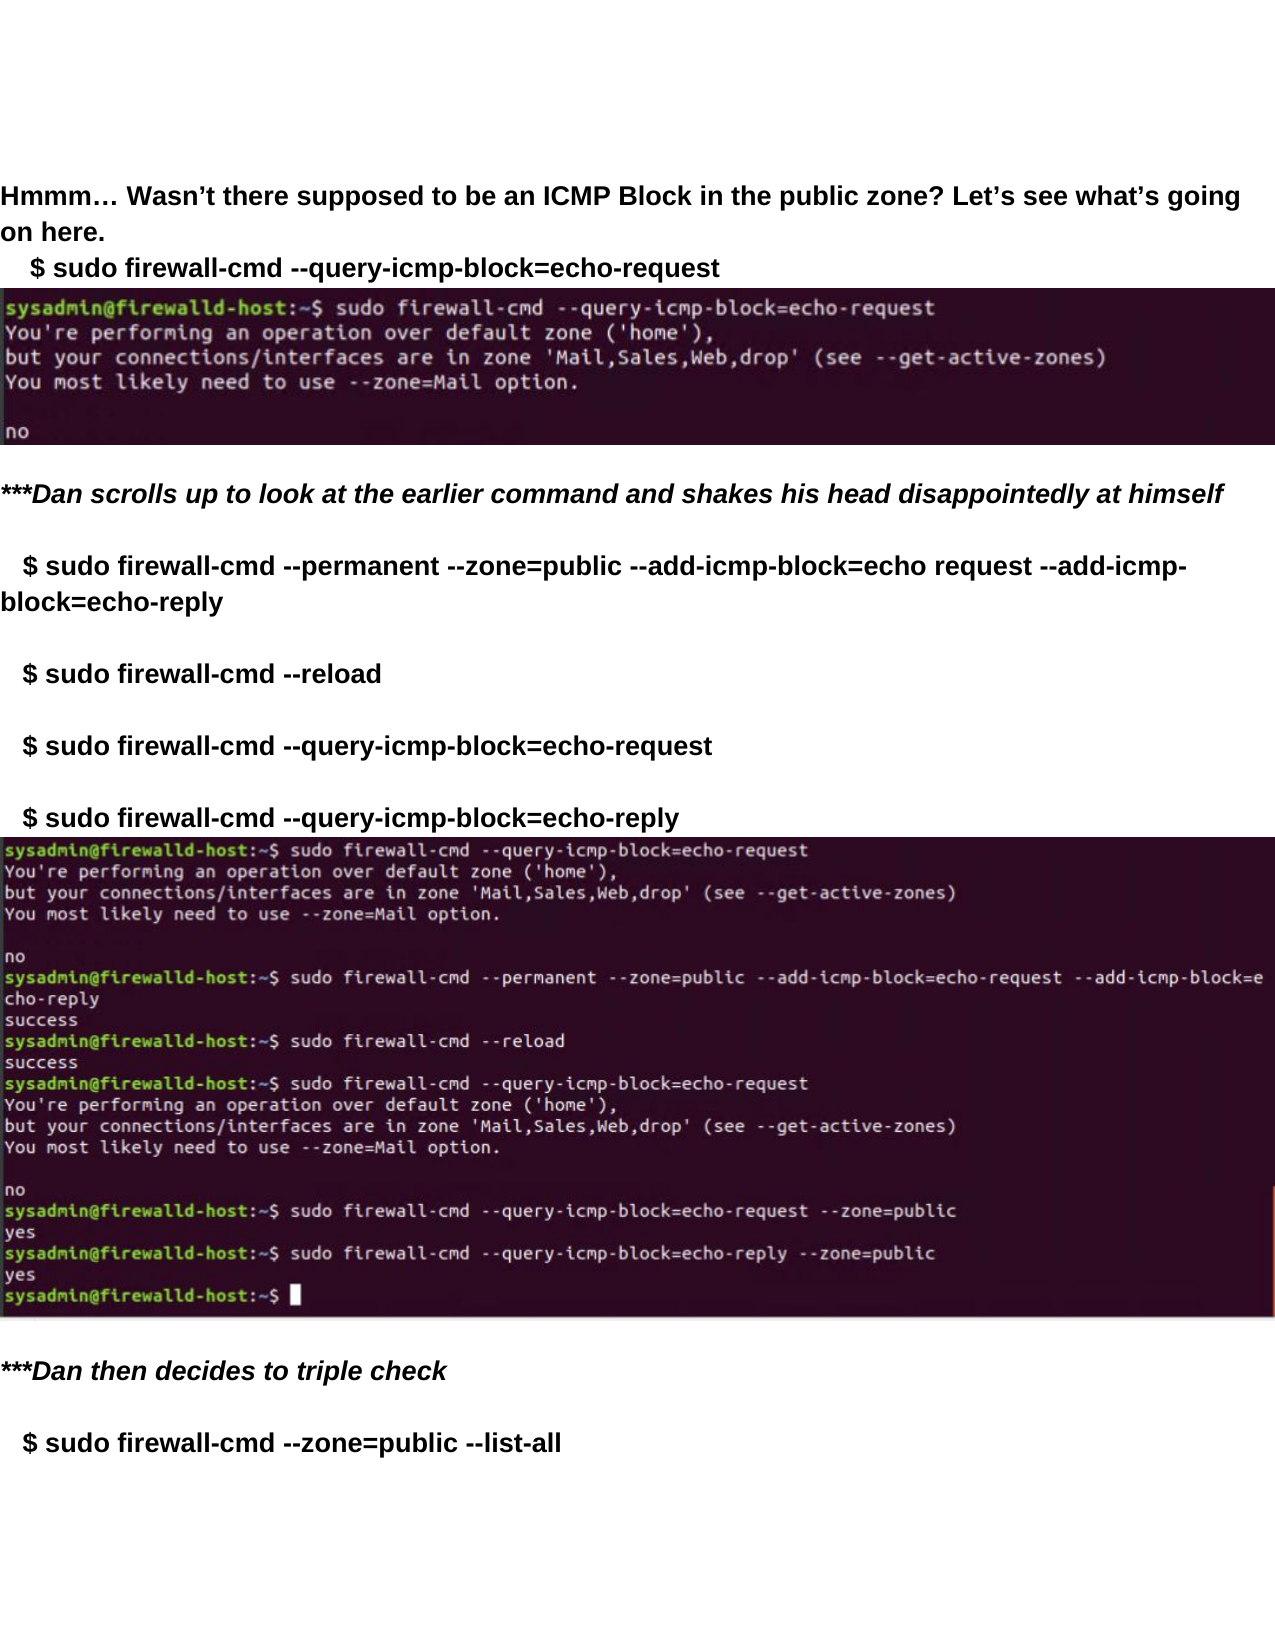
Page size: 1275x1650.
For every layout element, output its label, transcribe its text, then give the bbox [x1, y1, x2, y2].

text ***Dan then decides to triple check [0, 1355, 1275, 1386]
text $ sudo firewall-cmd --query-icmp-block=echo-request [0, 252, 1275, 283]
text $ sudo firewall-cmd --reload [0, 658, 1275, 689]
text $ sudo firewall-cmd --query-icmp-block=echo-reply [0, 802, 1275, 833]
text Hmmm… Wasn’t there supposed to be an ICMP Block in the public zone? Let’s see what’s going on here. [0, 180, 1275, 247]
text $ sudo firewall-cmd --query-icmp-block=echo-request [0, 730, 1275, 761]
picture [0, 288, 1275, 445]
text $ sudo firewall-cmd --zone=public --list-all [0, 1427, 1275, 1458]
text $ sudo firewall-cmd --permanent --zone=public --add-icmp-block=echo request --add-icmp-block=echo-reply [0, 550, 1275, 617]
text ***Dan scrolls up to look at the earlier command and shakes his head disappointedly at himself [0, 478, 1275, 509]
picture [0, 837, 1275, 1321]
